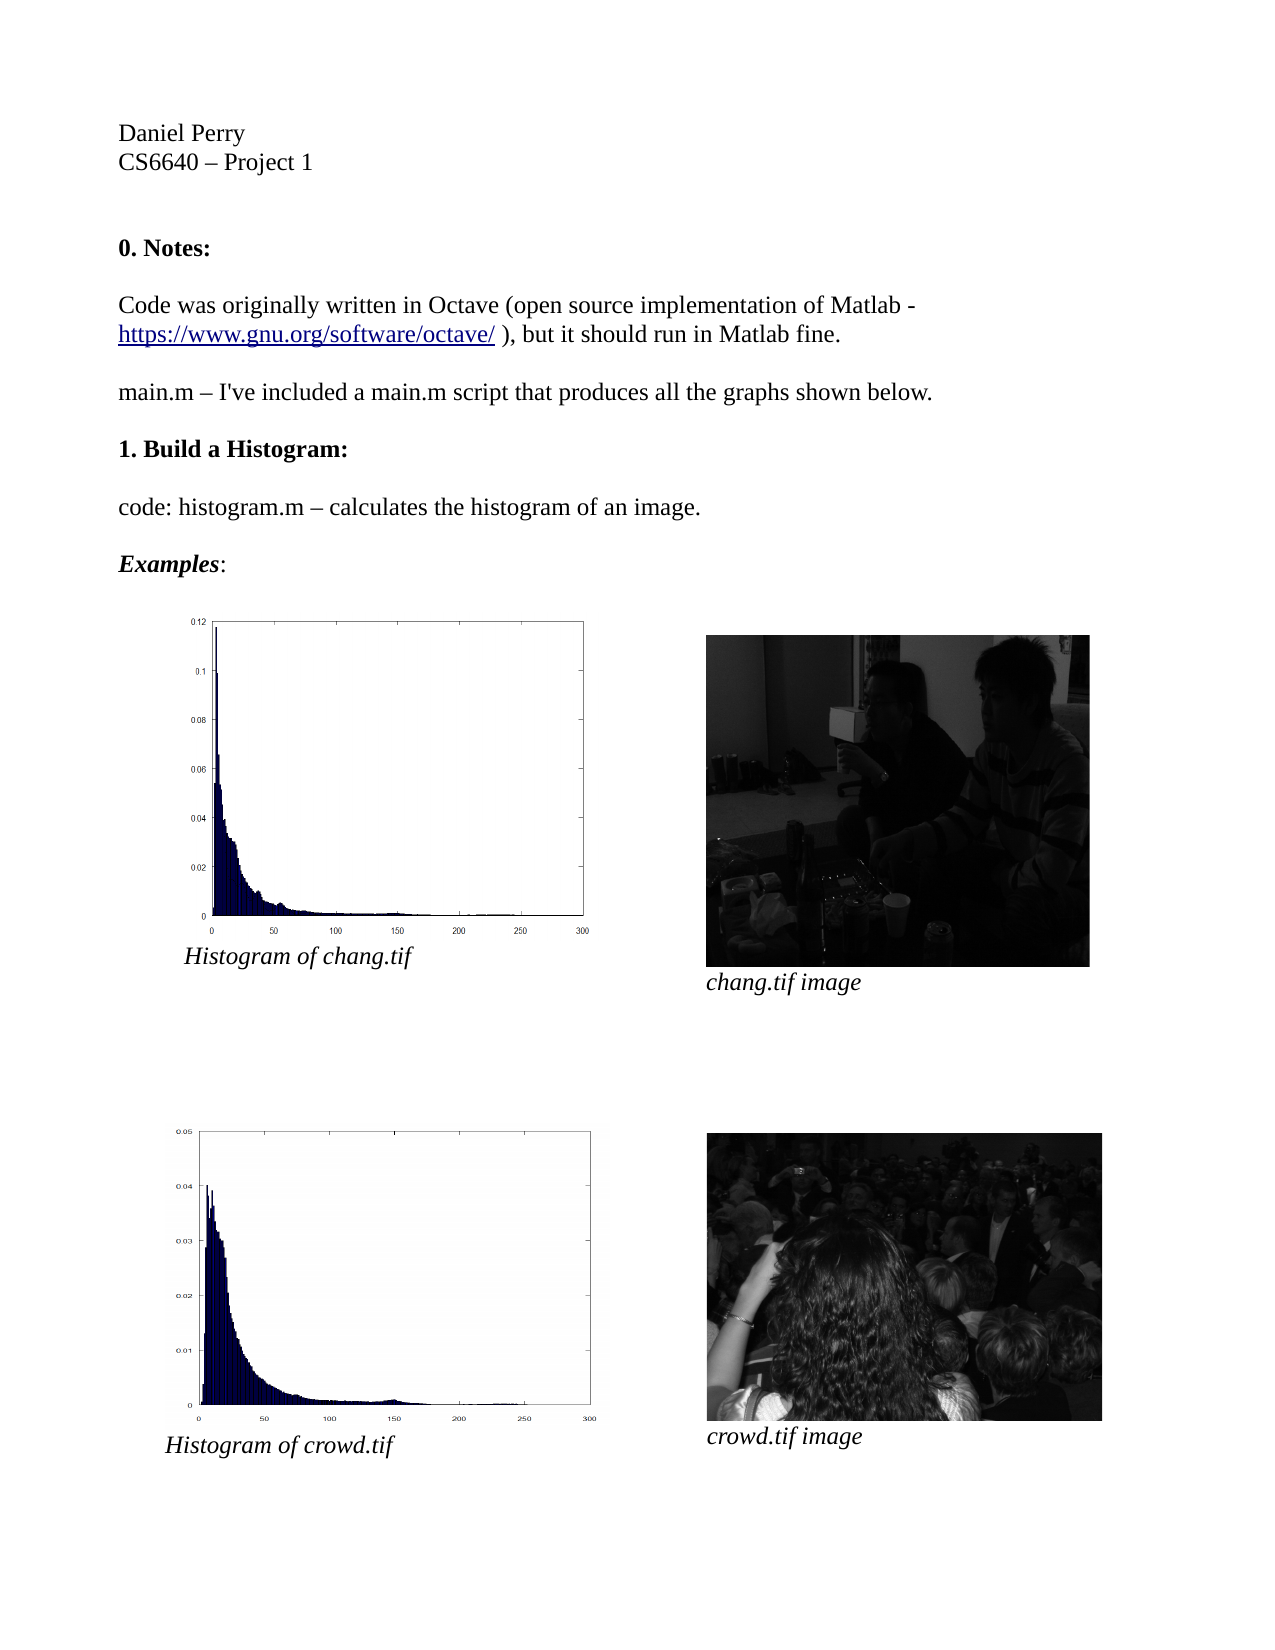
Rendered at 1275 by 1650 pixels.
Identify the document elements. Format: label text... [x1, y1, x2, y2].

picture [706, 1133, 1103, 1421]
text [706, 622, 1089, 635]
text Examples: [118, 549, 1157, 578]
text 1. Build a Histogram: [118, 434, 1157, 463]
picture [184, 612, 599, 941]
text Daniel Perry [118, 118, 1157, 147]
text CS6640 – Project 1 [118, 147, 1157, 176]
text code: histogram.m – calculates the histogram of an image. [118, 492, 1157, 521]
text 0. Notes: [118, 233, 1157, 262]
text Histogram of crowd.tif [165, 1430, 610, 1458]
text chang.tif image [706, 967, 1089, 995]
text crowd.tif image [707, 1421, 1102, 1450]
text Histogram of chang.tif [184, 941, 599, 970]
picture [165, 1122, 611, 1430]
text Code was originally written in Octave (open source implementation of Matlab - https://www.gnu.org/software/octave/ ), but it should run in Matlab fine. [118, 291, 1157, 348]
picture [706, 635, 1090, 967]
text main.m – I've included a main.m script that produces all the graphs shown below. [118, 377, 1157, 406]
